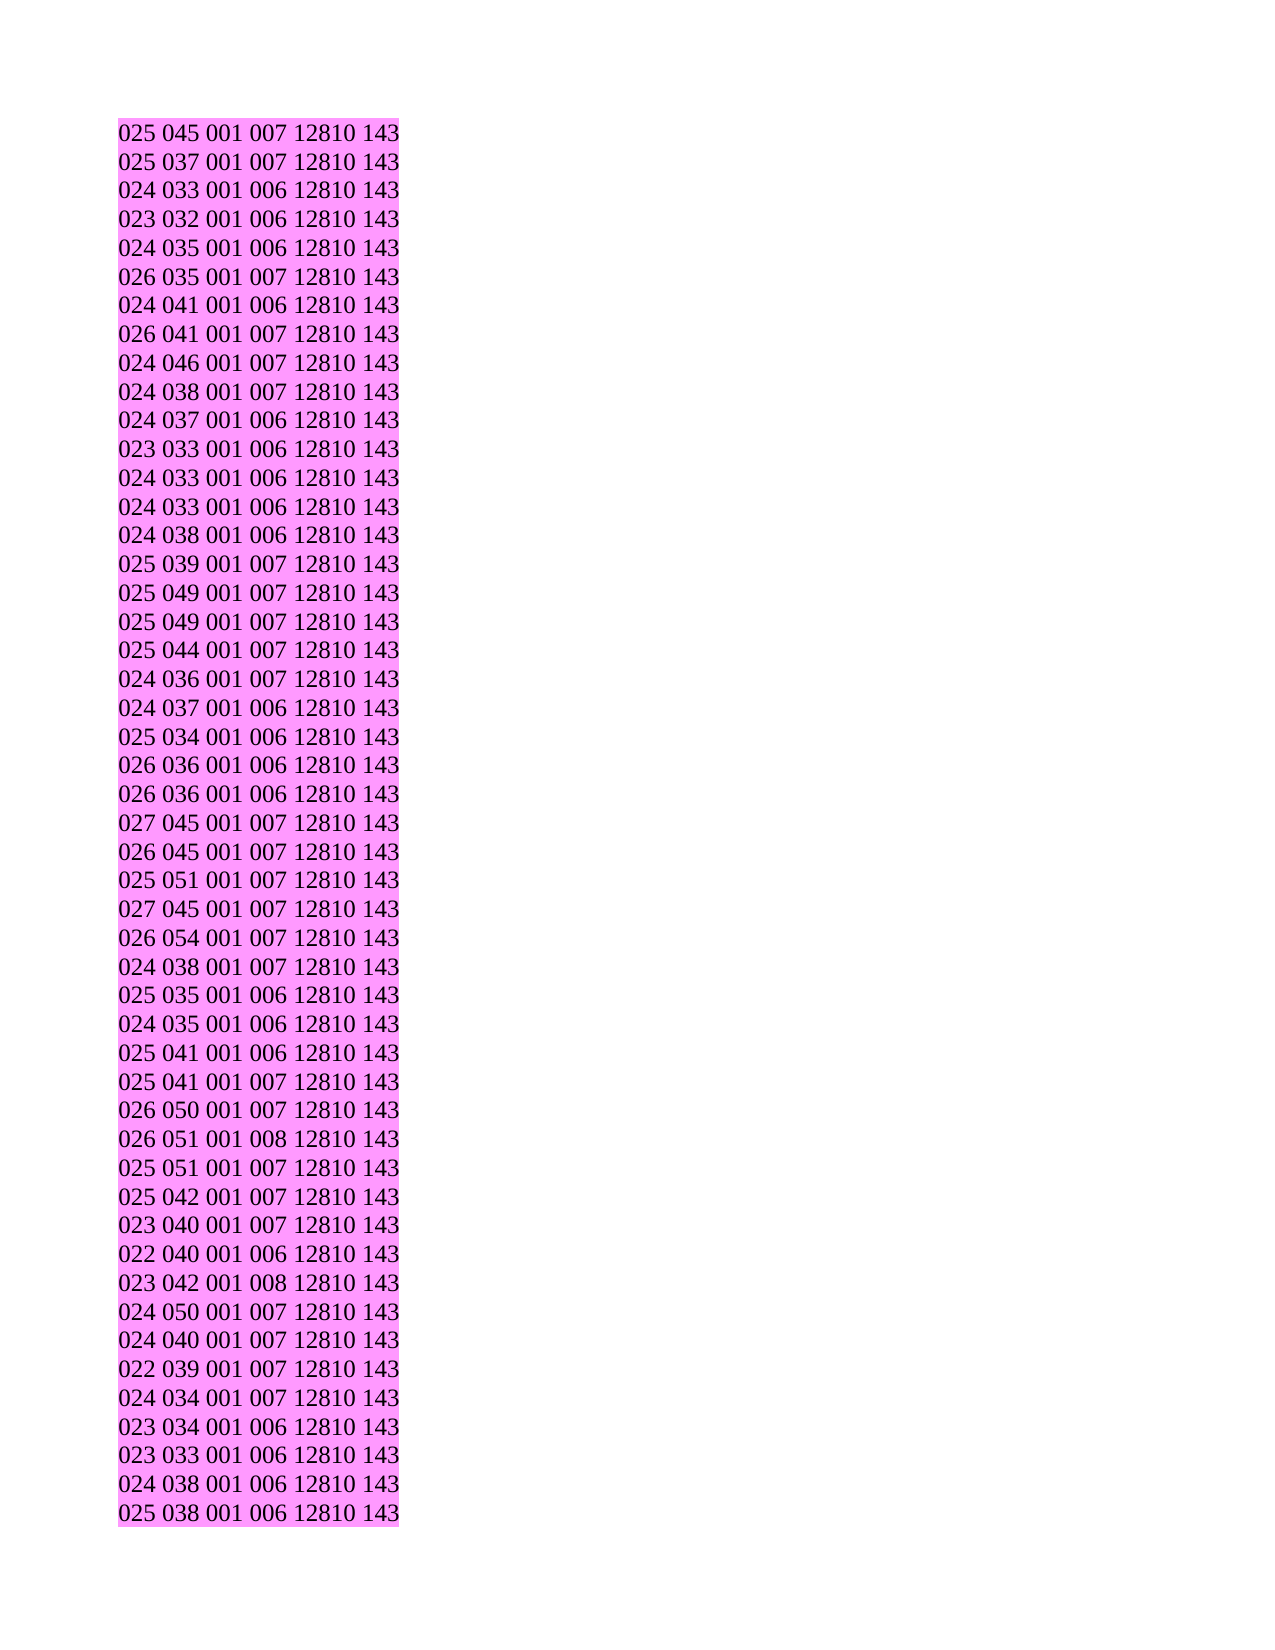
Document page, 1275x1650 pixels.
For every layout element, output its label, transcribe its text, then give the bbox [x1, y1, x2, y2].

text 023 032 001 006 12810 143 [118, 204, 1157, 233]
text 026 036 001 006 12810 143 [118, 751, 1157, 779]
text 024 038 001 007 12810 143 [118, 952, 1157, 981]
text 024 034 001 007 12810 143 [118, 1383, 1157, 1412]
text 024 041 001 006 12810 143 [118, 291, 1157, 319]
text 025 034 001 006 12810 143 [118, 722, 1157, 751]
text 026 041 001 007 12810 143 [118, 319, 1157, 348]
text 025 038 001 006 12810 143 [118, 1498, 1157, 1527]
text 026 051 001 008 12810 143 [118, 1124, 1157, 1153]
text 025 049 001 007 12810 143 [118, 578, 1157, 607]
text 024 037 001 006 12810 143 [118, 406, 1157, 434]
text 027 045 001 007 12810 143 [118, 894, 1157, 923]
text 025 049 001 007 12810 143 [118, 607, 1157, 636]
text 025 037 001 007 12810 143 [118, 147, 1157, 176]
text 026 036 001 006 12810 143 [118, 779, 1157, 808]
text 024 037 001 006 12810 143 [118, 693, 1157, 722]
text 025 051 001 007 12810 143 [118, 866, 1157, 894]
text 026 035 001 007 12810 143 [118, 262, 1157, 291]
text 024 038 001 007 12810 143 [118, 377, 1157, 406]
text 024 038 001 006 12810 143 [118, 521, 1157, 549]
text 022 040 001 006 12810 143 [118, 1239, 1157, 1268]
text 025 035 001 006 12810 143 [118, 981, 1157, 1009]
text 026 054 001 007 12810 143 [118, 923, 1157, 952]
text 023 042 001 008 12810 143 [118, 1268, 1157, 1297]
text 024 036 001 007 12810 143 [118, 664, 1157, 693]
text 024 035 001 006 12810 143 [118, 1009, 1157, 1038]
text 025 041 001 007 12810 143 [118, 1067, 1157, 1096]
text 022 039 001 007 12810 143 [118, 1354, 1157, 1383]
text 024 040 001 007 12810 143 [118, 1326, 1157, 1354]
text 024 050 001 007 12810 143 [118, 1297, 1157, 1326]
text 024 046 001 007 12810 143 [118, 348, 1157, 377]
text 023 033 001 006 12810 143 [118, 1441, 1157, 1469]
text 024 033 001 006 12810 143 [118, 176, 1157, 204]
text 024 038 001 006 12810 143 [118, 1469, 1157, 1498]
text 025 051 001 007 12810 143 [118, 1153, 1157, 1182]
text 023 034 001 006 12810 143 [118, 1412, 1157, 1441]
text 025 045 001 007 12810 143 [118, 118, 1157, 147]
text 027 045 001 007 12810 143 [118, 808, 1157, 837]
text 025 042 001 007 12810 143 [118, 1182, 1157, 1211]
text 024 033 001 006 12810 143 [118, 492, 1157, 521]
text 025 041 001 006 12810 143 [118, 1038, 1157, 1067]
text 023 033 001 006 12810 143 [118, 434, 1157, 463]
text 026 050 001 007 12810 143 [118, 1096, 1157, 1124]
text 024 035 001 006 12810 143 [118, 233, 1157, 262]
text 025 044 001 007 12810 143 [118, 636, 1157, 664]
text 026 045 001 007 12810 143 [118, 837, 1157, 866]
text 023 040 001 007 12810 143 [118, 1211, 1157, 1239]
text 024 033 001 006 12810 143 [118, 463, 1157, 492]
text 025 039 001 007 12810 143 [118, 549, 1157, 578]
